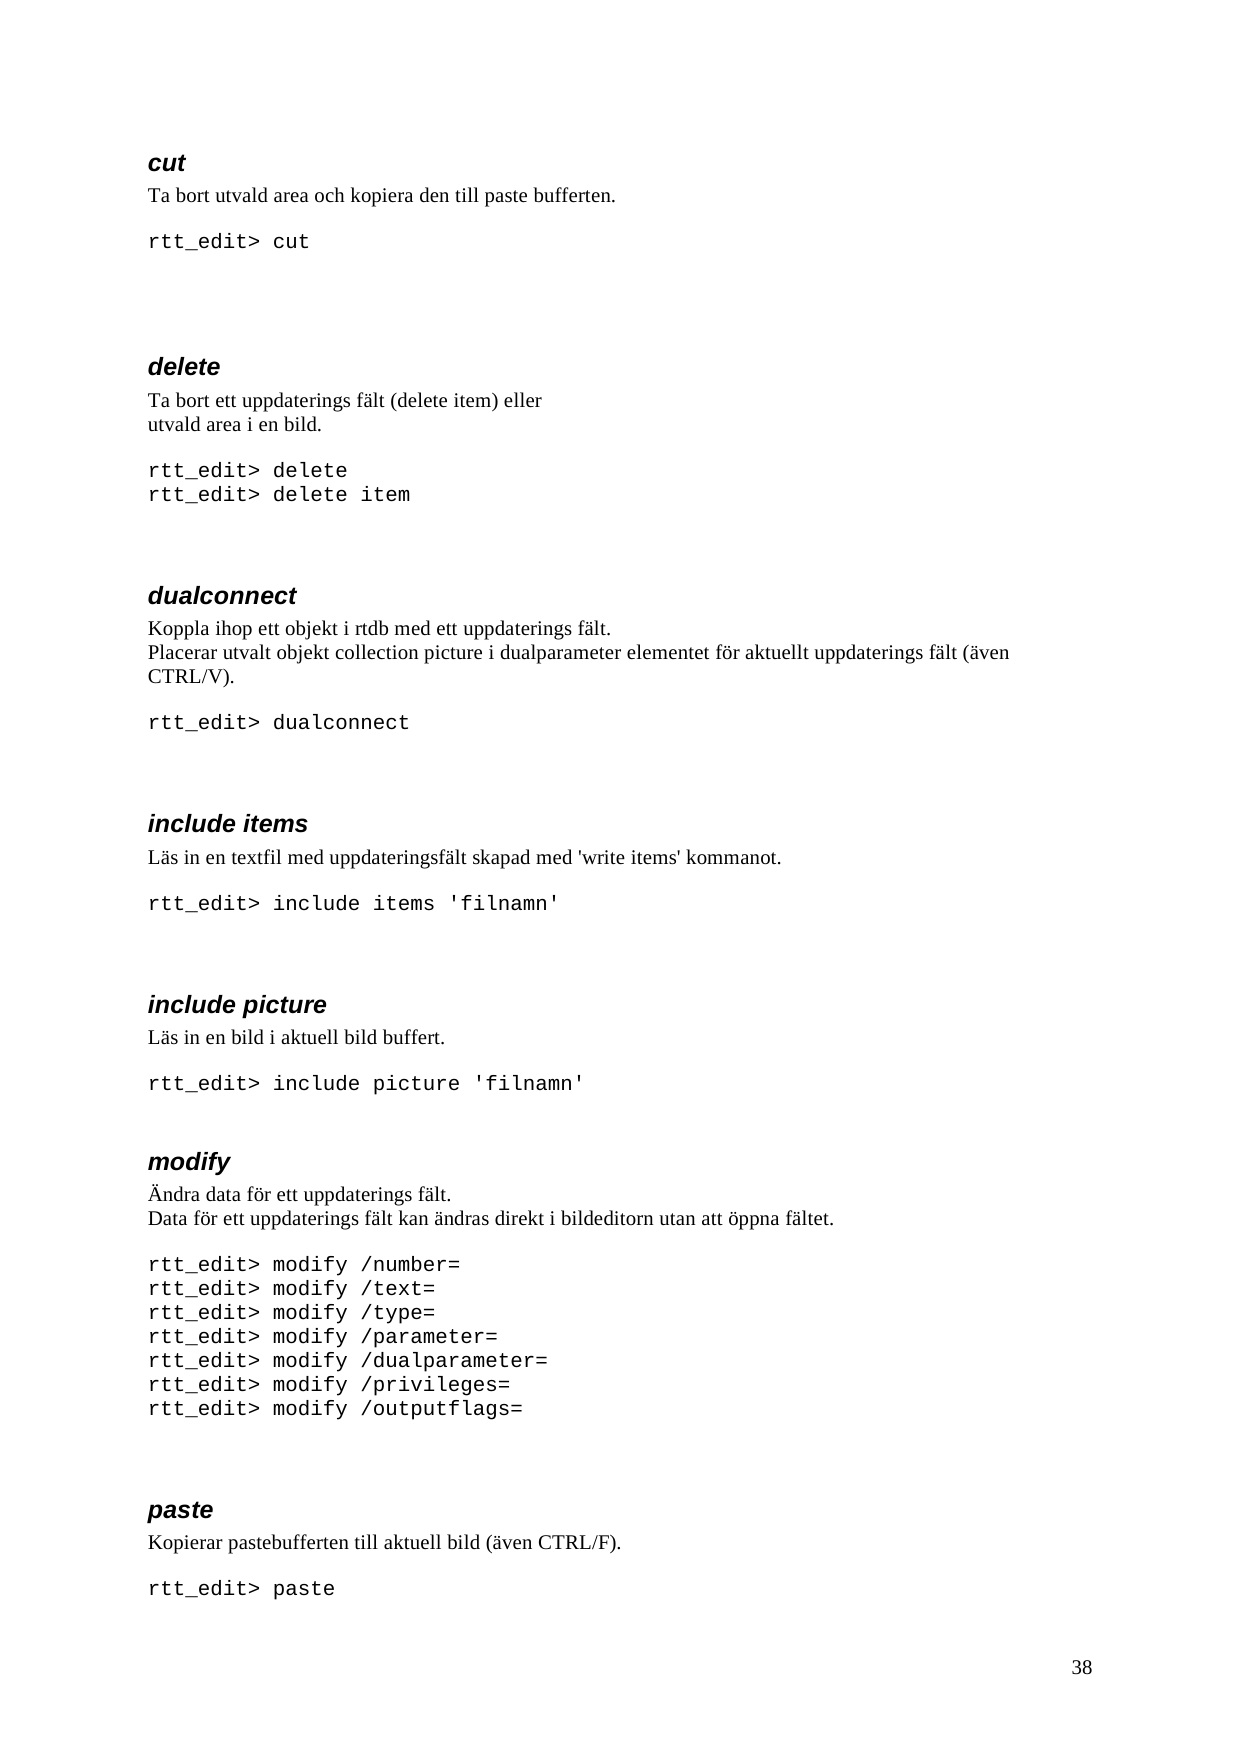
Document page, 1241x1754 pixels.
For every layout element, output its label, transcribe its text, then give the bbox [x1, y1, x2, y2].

subtitle dualconnect [148, 581, 1093, 610]
text Koppla ihop ett objekt i rtdb med ett uppdaterings fält. [148, 616, 1093, 640]
text rtt_edit> delete [148, 460, 1093, 484]
text rtt_edit> include picture 'filnamn' [148, 1073, 1093, 1097]
text rtt_edit> modify /dualparameter= [148, 1350, 1093, 1374]
text rtt_edit> modify /number= [148, 1254, 1093, 1278]
subtitle cut [148, 148, 1093, 177]
text rtt_edit> paste [148, 1578, 1093, 1602]
text rtt_edit> dualconnect [148, 712, 1093, 736]
text Data för ett uppdaterings fält kan ändras direkt i bildeditorn utan att öppna fältet. [148, 1206, 1093, 1230]
subtitle include picture [148, 990, 1093, 1019]
text Läs in en bild i aktuell bild buffert. [148, 1025, 1093, 1049]
subtitle delete [148, 352, 1093, 381]
subtitle paste [148, 1495, 1093, 1524]
text rtt_edit> modify /text= [148, 1278, 1093, 1302]
text rtt_edit> cut [148, 231, 1093, 255]
text Läs in en textfil med uppdateringsfält skapad med 'write items' kommanot. [148, 845, 1093, 869]
text rtt_edit> modify /privileges= [148, 1374, 1093, 1398]
text Kopierar pastebufferten till aktuell bild (även CTRL/F). [148, 1530, 1093, 1554]
text rtt_edit> include items 'filnamn' [148, 893, 1093, 917]
text Ta bort utvald area och kopiera den till paste bufferten. [148, 183, 1093, 207]
text Placerar utvalt objekt collection picture i dualparameter elementet för aktuellt uppdaterings fält (även CTRL/V). [148, 640, 1093, 688]
text rtt_edit> modify /outputflags= [148, 1398, 1093, 1422]
text Ta bort ett uppdaterings fält (delete item) eller [148, 387, 1093, 412]
text utvald area i en bild. [148, 412, 1093, 436]
subtitle modify [148, 1146, 1093, 1175]
text Ändra data för ett uppdaterings fält. [148, 1182, 1093, 1206]
subtitle include items [148, 809, 1093, 838]
text rtt_edit> delete item [148, 484, 1093, 508]
text rtt_edit> modify /parameter= [148, 1326, 1093, 1350]
text rtt_edit> modify /type= [148, 1302, 1093, 1326]
